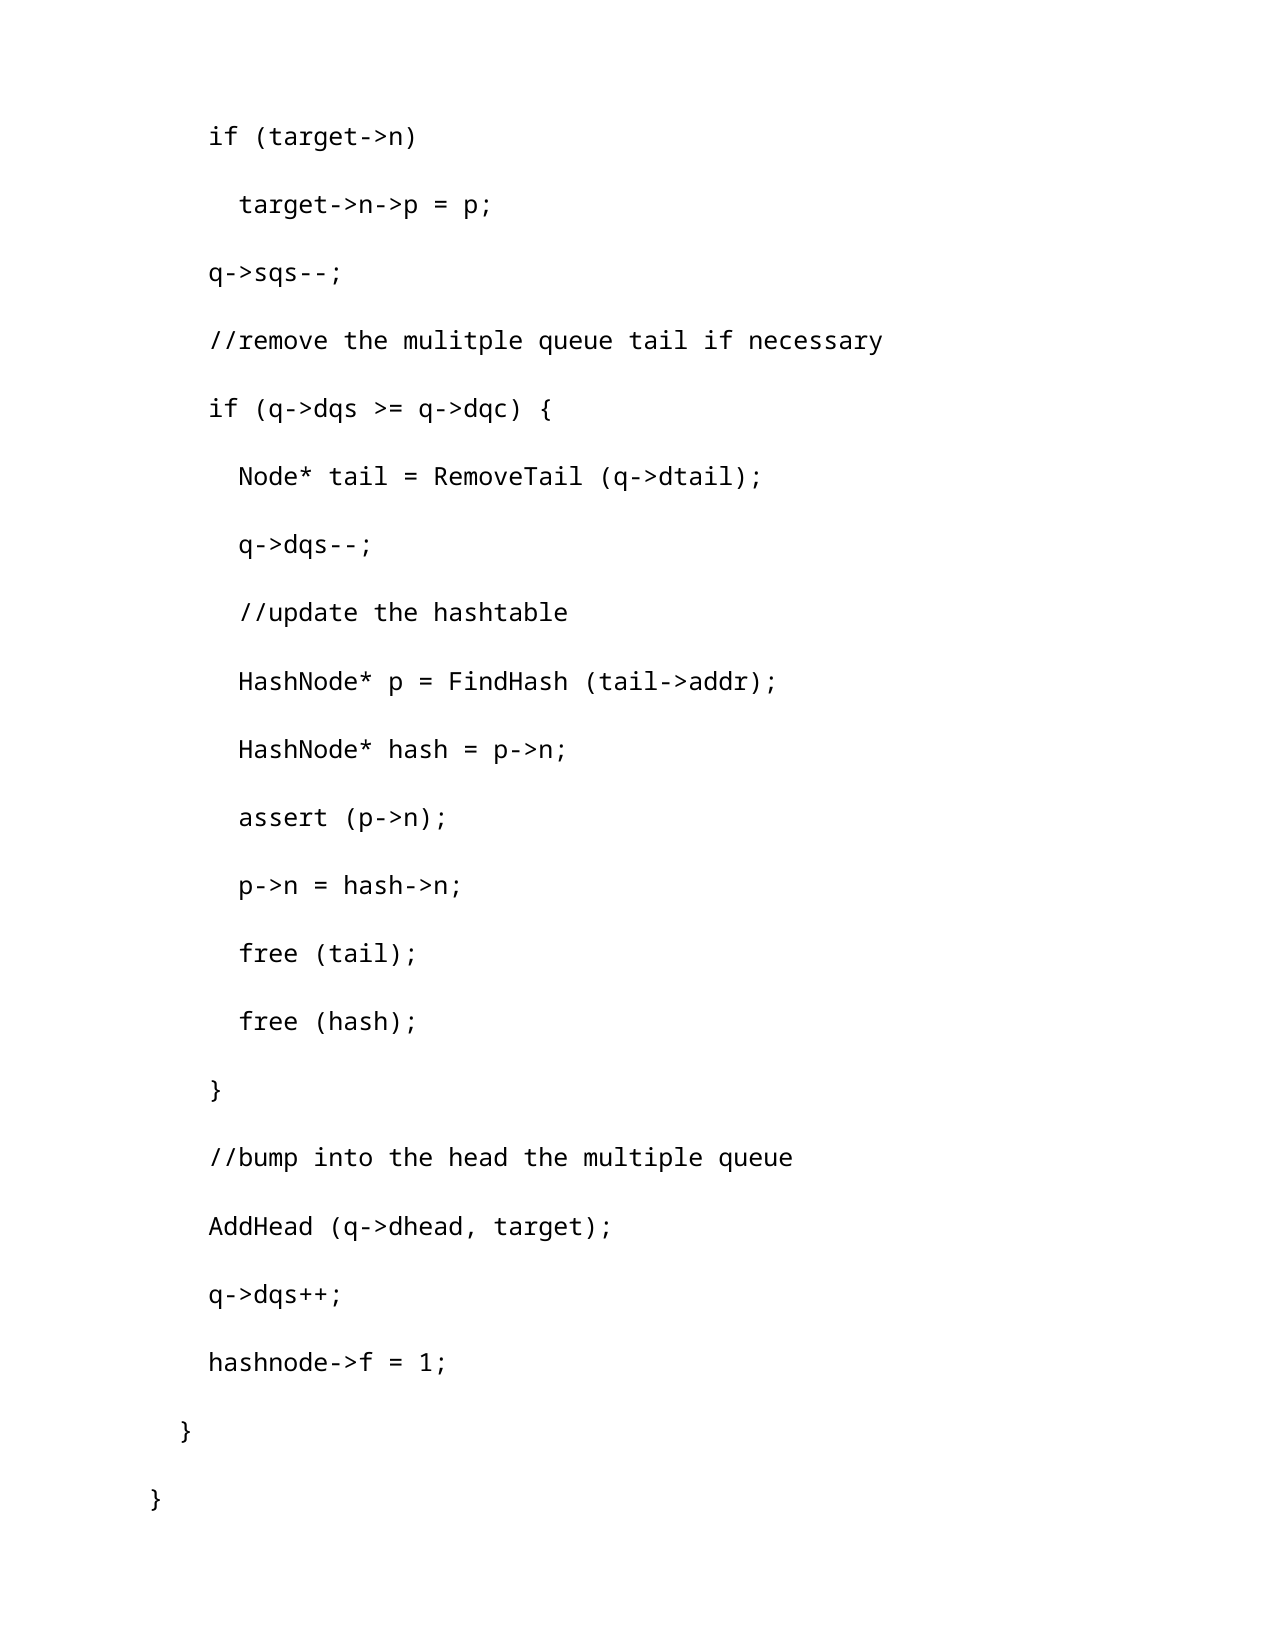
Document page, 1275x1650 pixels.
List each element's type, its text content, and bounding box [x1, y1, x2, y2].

text //update the hashtable [118, 595, 1157, 629]
text free (tail); [118, 936, 1157, 970]
text q->sqs--; [118, 254, 1157, 288]
text if (q->dqs >= q->dqc) { [118, 391, 1157, 425]
text hashnode->f = 1; [118, 1344, 1157, 1378]
text if (target->n) [118, 118, 1157, 152]
text //remove the mulitple queue tail if necessary [118, 322, 1157, 357]
text p->n = hash->n; [118, 867, 1157, 902]
text free (hash); [118, 1004, 1157, 1038]
text } [118, 1072, 1157, 1106]
text AddHead (q->dhead, target); [118, 1208, 1157, 1242]
text //bump into the head the multiple queue [118, 1140, 1157, 1174]
text } [118, 1481, 1157, 1515]
text Node* tail = RemoveTail (q->dtail); [118, 459, 1157, 493]
text HashNode* p = FindHash (tail->addr); [118, 663, 1157, 697]
text } [118, 1412, 1157, 1447]
text target->n->p = p; [118, 186, 1157, 220]
text q->dqs--; [118, 527, 1157, 561]
text q->dqs++; [118, 1276, 1157, 1310]
text HashNode* hash = p->n; [118, 731, 1157, 765]
text assert (p->n); [118, 799, 1157, 833]
